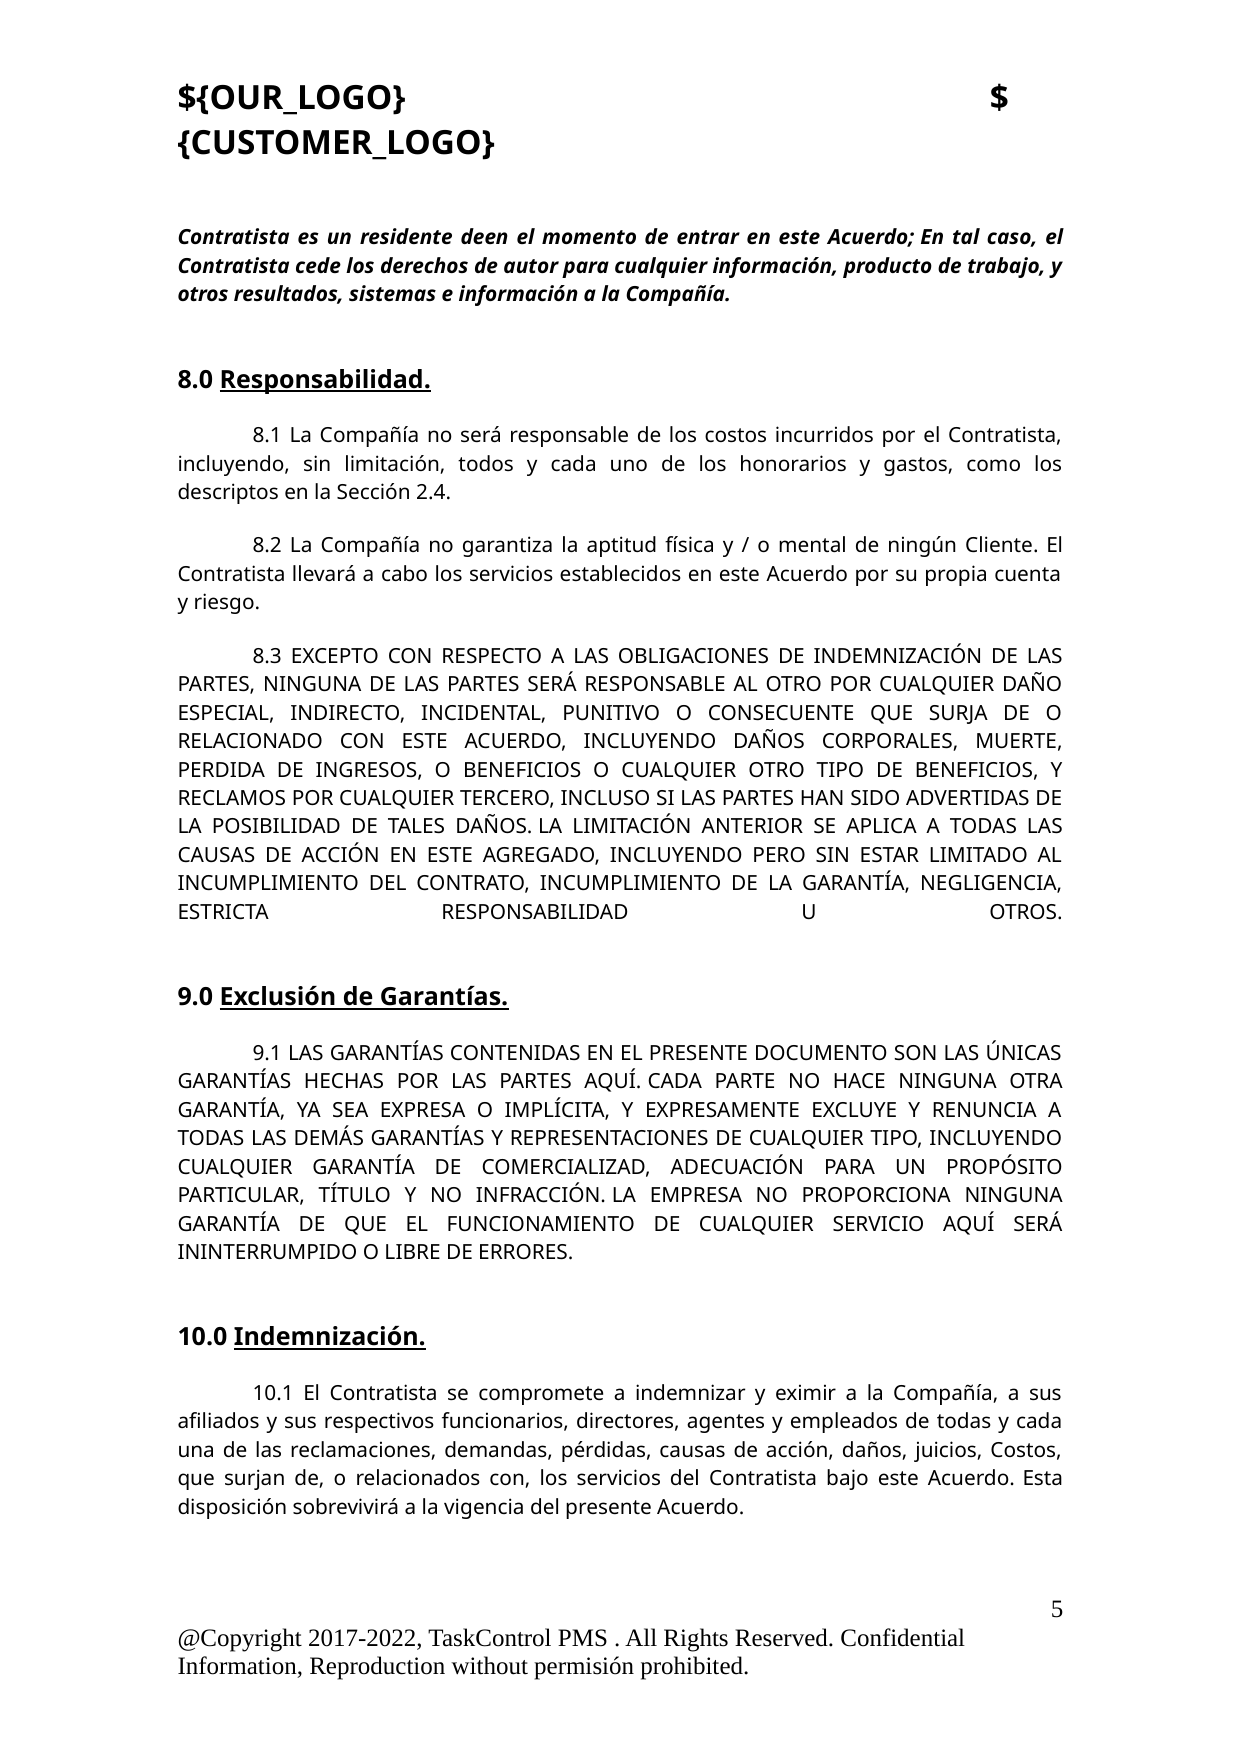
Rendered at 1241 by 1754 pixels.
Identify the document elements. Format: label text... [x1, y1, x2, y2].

text 9.1 LAS GARANTÍAS CONTENIDAS EN EL PRESENTE DOCUMENTO SON LAS ÚNICAS GARANTÍAS HECHAS POR LAS PARTES AQUÍ. CADA PARTE NO HACE NINGUNA OTRA GARANTÍA, YA SEA EXPRESA O IMPLÍCITA, Y EXPRESAMENTE EXCLUYE Y RENUNCIA A TODAS LAS DEMÁS GARANTÍAS Y REPRESENTACIONES DE CUALQUIER TIPO, INCLUYENDO CUALQUIER GARANTÍA DE COMERCIALIZAD, ADECUACIÓN PARA UN PROPÓSITO PARTICULAR, TÍTULO Y NO INFRACCIÓN. LA EMPRESA NO PROPORCIONA NINGUNA GARANTÍA DE QUE EL FUNCIONAMIENTO DE CUALQUIER SERVICIO AQUÍ SERÁ ININTERRUMPIDO O LIBRE DE ERRORES. [177, 1038, 1063, 1266]
text Contratista es un residente deen el momento de entrar en este Acuerdo; En tal caso, el Contratista cede los derechos de autor para cualquier información, producto de trabajo, y otros resultados, sistemas e información a la Compañía. [177, 222, 1063, 308]
text 10.1 El Contratista se compromete a indemnizar y eximir a la Compañía, a sus afiliados y sus respectivos funcionarios, directores, agentes y empleados de todas y cada una de las reclamaciones, demandas, pérdidas, causas de acción, daños, juicios, Costos, que surjan de, o relacionados con, los servicios del Contratista bajo este Acuerdo. Esta disposición sobrevivirá a la vigencia del presente Acuerdo. [177, 1378, 1063, 1520]
text 8.1 La Compañía no será responsable de los costos incurridos por el Contratista, incluyendo, sin limitación, todos y cada uno de los honorarios y gastos, como los descriptos en la Sección 2.4. [177, 420, 1063, 506]
text 10.0 Indemnización. [177, 1291, 1063, 1353]
text 8.3 EXCEPTO CON RESPECTO A LAS OBLIGACIONES DE INDEMNIZACIÓN DE LAS PARTES, NINGUNA DE LAS PARTES SERÁ RESPONSABLE AL OTRO POR CUALQUIER DAÑO ESPECIAL, INDIRECTO, INCIDENTAL, PUNITIVO O CONSECUENTE QUE SURJA DE O RELACIONADO CON ESTE ACUERDO, INCLUYENDO DAÑOS CORPORALES, MUERTE, PERDIDA DE INGRESOS, O BENEFICIOS O CUALQUIER OTRO TIPO DE BENEFICIOS, Y RECLAMOS POR CUALQUIER TERCERO, INCLUSO SI LAS PARTES HAN SIDO ADVERTIDAS DE LA POSIBILIDAD DE TALES DAÑOS. LA LIMITACIÓN ANTERIOR SE APLICA A TODAS LAS CAUSAS DE ACCIÓN EN ESTE AGREGADO, INCLUYENDO PERO SIN ESTAR LIMITADO AL INCUMPLIMIENTO DEL CONTRATO, INCUMPLIMIENTO DE LA GARANTÍA, NEGLIGENCIA, ESTRICTA RESPONSABILIDAD U OTROS. [177, 641, 1063, 954]
text 8.0 Responsabilidad. [177, 333, 1063, 395]
text 8.2 La Compañía no garantiza la aptitud física y / o mental de ningún Cliente. El Contratista llevará a cabo los servicios establecidos en este Acuerdo por su propia cuenta y riesgo. [177, 531, 1063, 616]
text 9.0 Exclusión de Garantías. [177, 979, 1063, 1013]
